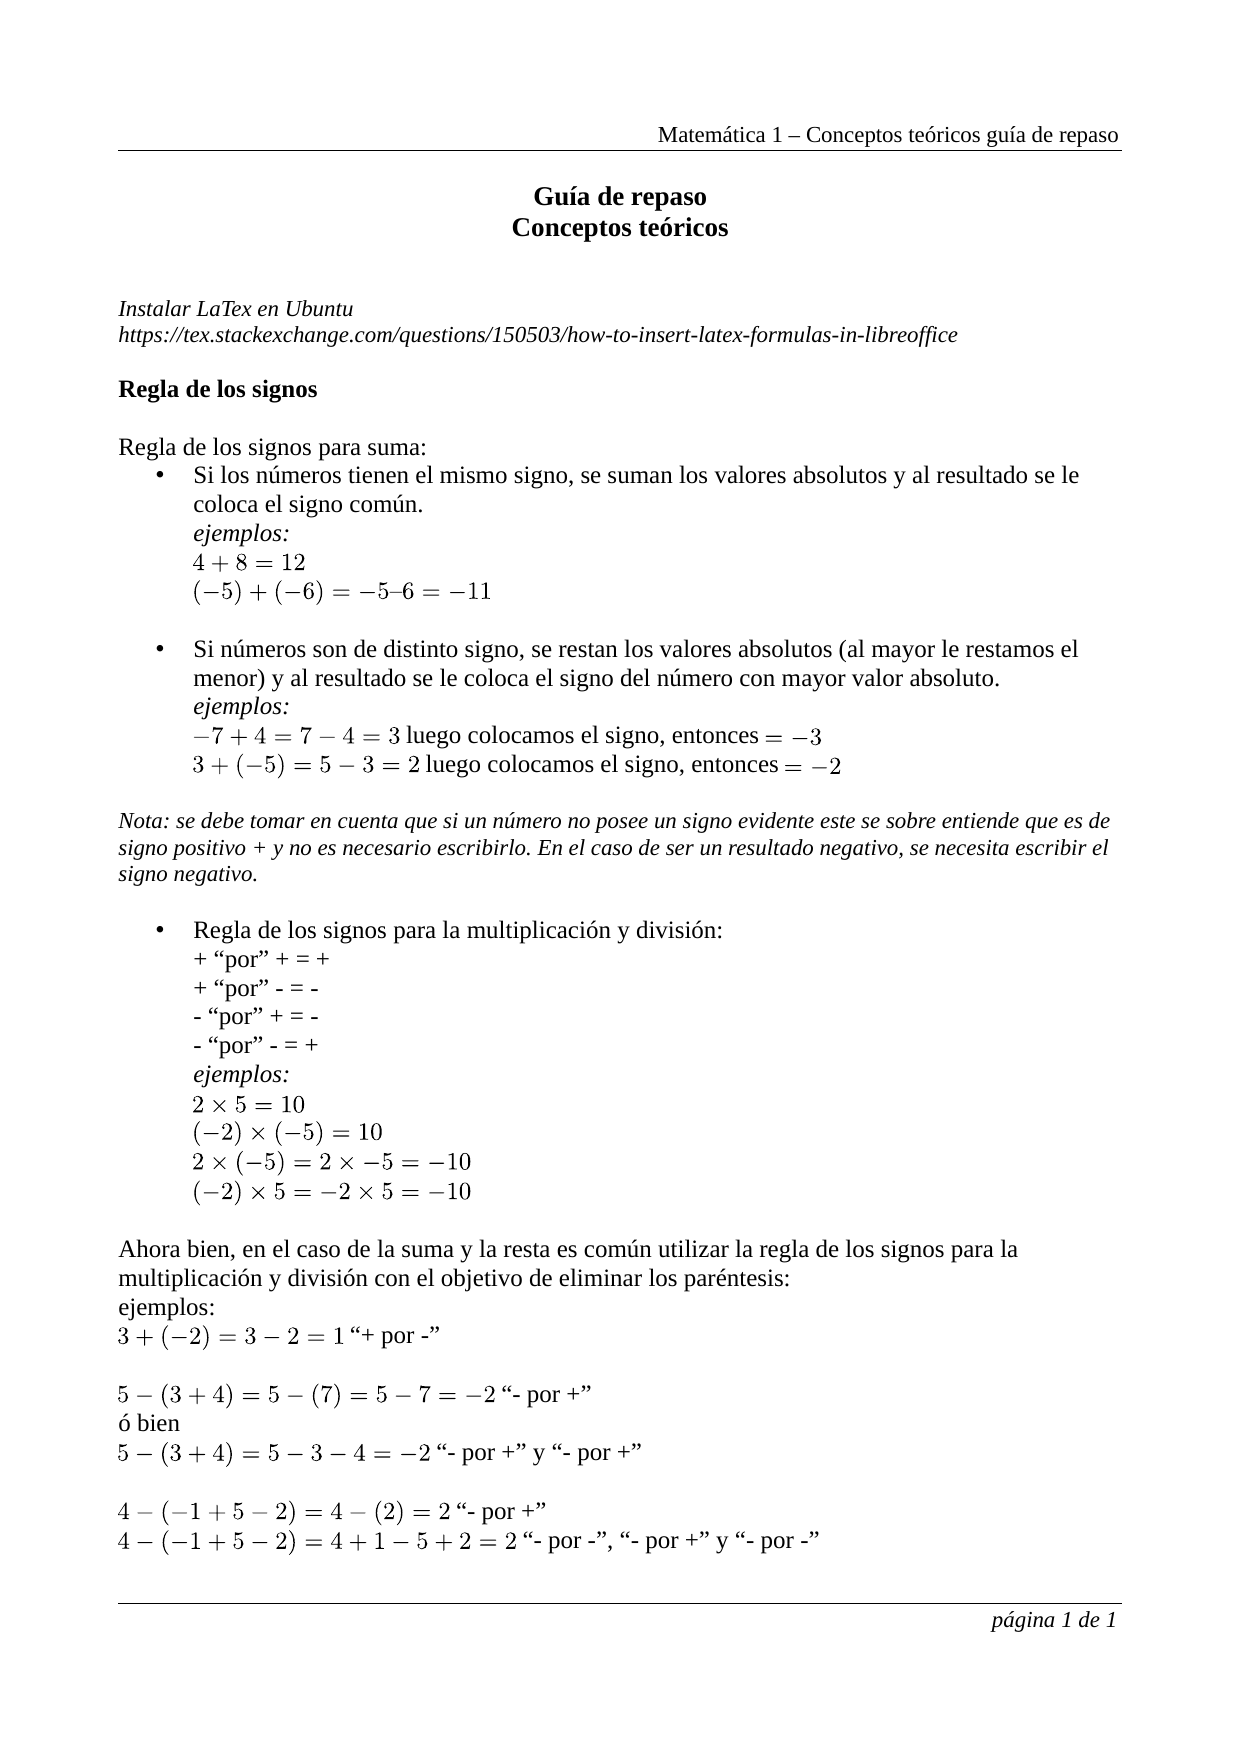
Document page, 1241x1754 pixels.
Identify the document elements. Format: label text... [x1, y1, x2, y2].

text “+ por -” “- por +” ó bien “- por +” y “- por +” “- por +” [118, 1320, 1122, 1525]
text Conceptos teóricos [118, 211, 1122, 242]
text Nota: se debe tomar en cuenta que si un número no posee un signo evidente este se sobre entiende que es de signo positivo + y no es necesario escribirlo. En el caso de ser un resultado negativo, se necesita escribir el signo negativo. [118, 807, 1122, 886]
text “- por -”, “- por +” y “- por -” [118, 1525, 1122, 1555]
text Regla de los signos para suma: [118, 432, 1122, 460]
text Regla de los signos [118, 374, 1122, 403]
text Guía de repaso [118, 180, 1122, 211]
list Si los números tienen el mismo signo, se suman los valores absolutos y al resultado se le coloca el signo común. ejemplos: [156, 460, 1122, 634]
text Ahora bien, en el caso de la suma y la resta es común utilizar la regla de los signos para la multiplicación y división con el objetivo de eliminar los paréntesis: ejemplos: [118, 1234, 1122, 1320]
text https://tex.stackexchange.com/questions/150503/how-to-insert-latex-formulas-in-libreoffice [118, 321, 1122, 348]
text Instalar LaTex en Ubuntu [118, 295, 1122, 321]
list Regla de los signos para la multiplicación y división: + “por” + = + + “por” - = - - “por” + = - - “por” - = + ejemplos: [156, 915, 1122, 1205]
list Si números son de distinto signo, se restan los valores absolutos (al mayor le restamos el menor) y al resultado se le coloca el signo del número con mayor valor absoluto. ejemplos: luego colocamos el signo, entonces luego colocamos el signo, entonces [156, 634, 1122, 807]
